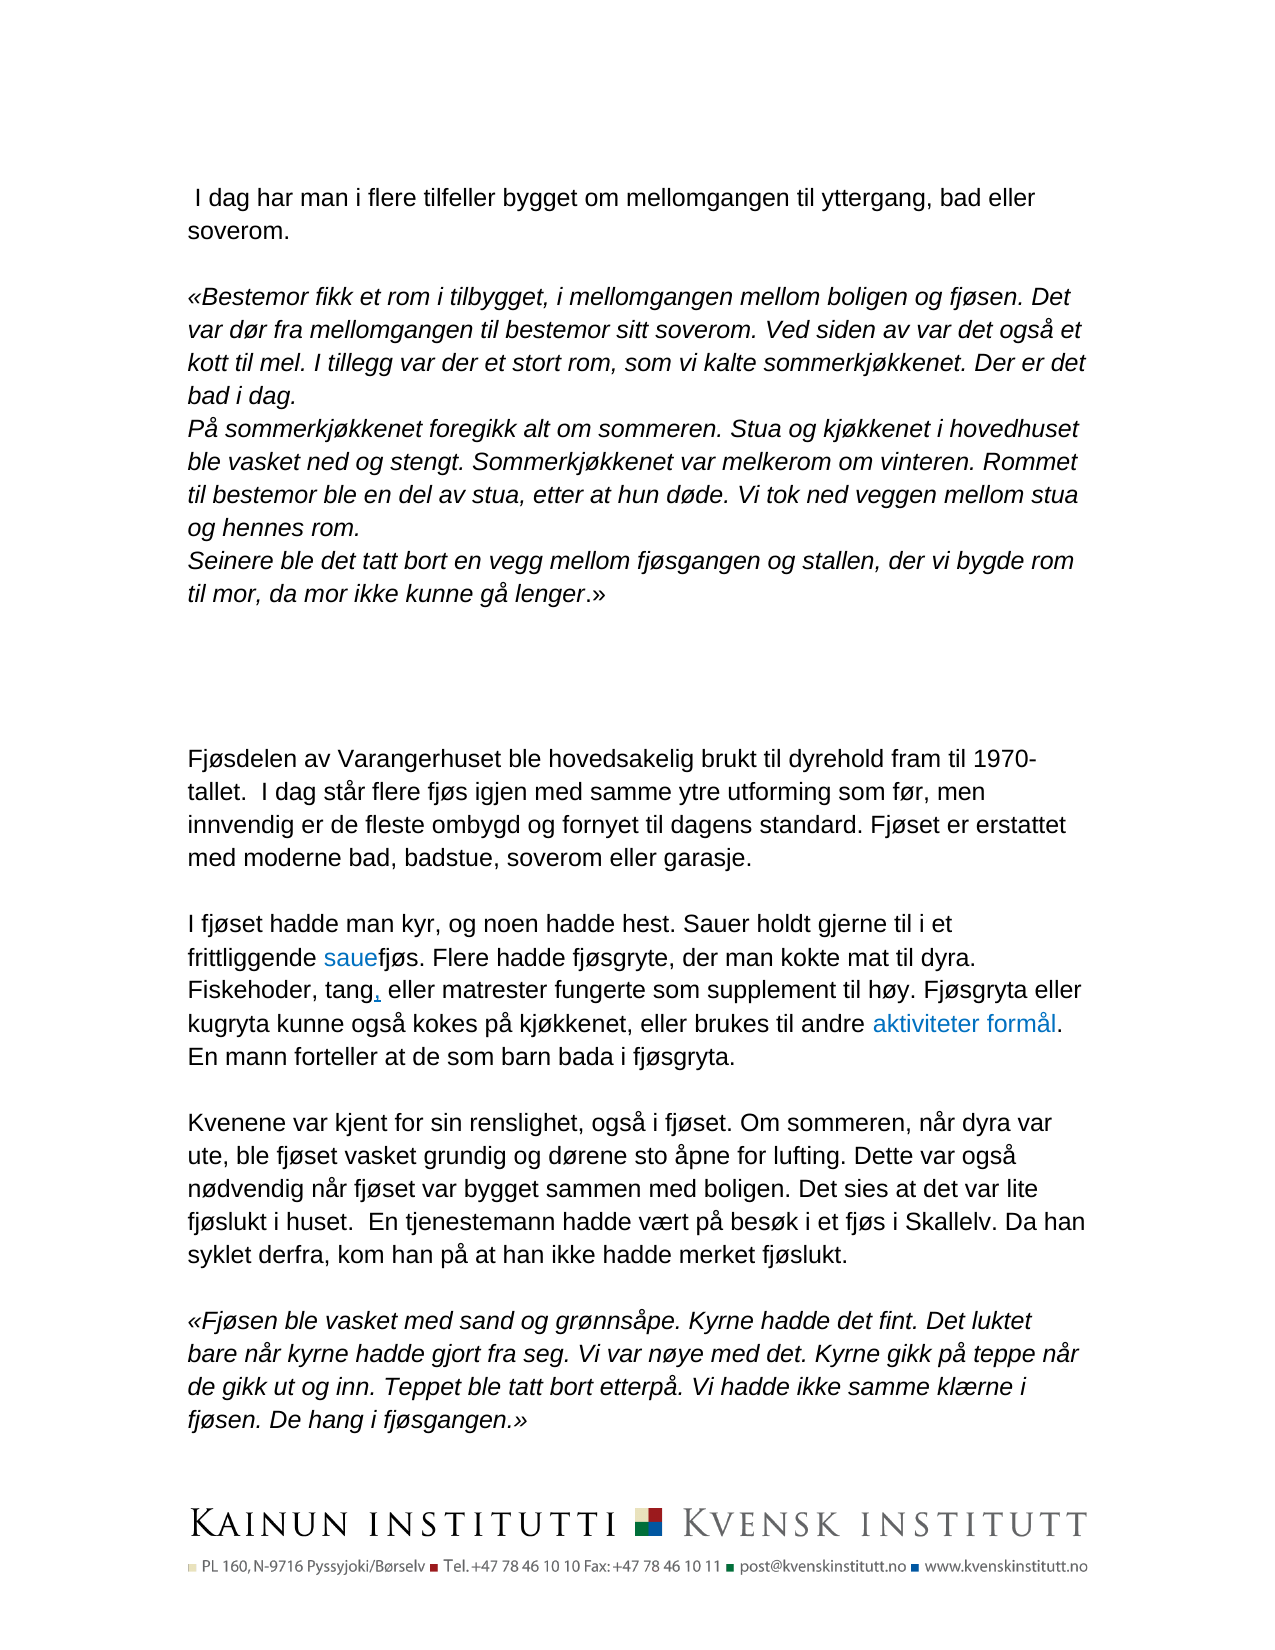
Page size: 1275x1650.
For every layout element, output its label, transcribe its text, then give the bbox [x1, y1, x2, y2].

text Kvenene var kjent for sin renslighet, også i fjøset. Om sommeren, når dyra var ute, ble fjøset vasket grundig og dørene sto åpne for lufting. Dette var også nødvendig når fjøset var bygget sammen med boligen. Det sies at det var lite fjøslukt i huset. En tjenestemann hadde vært på besøk i et fjøs i Skallelv. Da han syklet derfra, kom han på at han ikke hadde merket fjøslukt. [187, 1108, 1087, 1268]
text I fjøset hadde man kyr, og noen hadde hest. Sauer holdt gjerne til i et frittliggende sauefjøs. Flere hadde fjøsgryte, der man kokte mat til dyra. Fiskehoder, tang, eller matrester fungerte som supplement til høy. Fjøsgryta eller kugryta kunne også kokes på kjøkkenet, eller brukes til andre aktiviteter formål. En mann forteller at de som barn bada i fjøsgryta. [187, 909, 1087, 1070]
text I dag har man i flere tilfeller bygget om mellomgangen til yttergang, bad eller soverom. [187, 183, 1087, 245]
text På sommerkjøkkenet foregikk alt om sommeren. Stua og kjøkkenet i hovedhuset ble vasket ned og stengt. Sommerkjøkkenet var melkerom om vinteren. Rommet til bestemor ble en del av stua, etter at hun døde. Vi tok ned veggen mellom stua og hennes rom. [187, 414, 1087, 542]
text Seinere ble det tatt bort en vegg mellom fjøsgangen og stallen, der vi bygde rom til mor, da mor ikke kunne gå lenger.» [187, 546, 1087, 608]
text «Bestemor fikk et rom i tilbygget, i mellomgangen mellom boligen og fjøsen. Det var dør fra mellomgangen til bestemor sitt soverom. Ved siden av var det også et kott til mel. I tillegg var der et stort rom, som vi kalte sommerkjøkkenet. Der er det bad i dag. [187, 282, 1087, 410]
text Fjøsdelen av Varangerhuset ble hovedsakelig brukt til dyrehold fram til 1970-tallet. I dag står flere fjøs igjen med samme ytre utforming som før, men innvendig er de fleste ombygd og fornyet til dagens standard. Fjøset er erstattet med moderne bad, badstue, soverom eller garasje. [187, 744, 1087, 872]
picture [187, 1508, 1088, 1577]
text «Fjøsen ble vasket med sand og grønnsåpe. Kyrne hadde det fint. Det luktet bare når kyrne hadde gjort fra seg. Vi var nøye med det. Kyrne gikk på teppe når de gikk ut og inn. Teppet ble tatt bort etterpå. Vi hadde ikke samme klærne i fjøsen. De hang i fjøsgangen.» [187, 1306, 1087, 1433]
